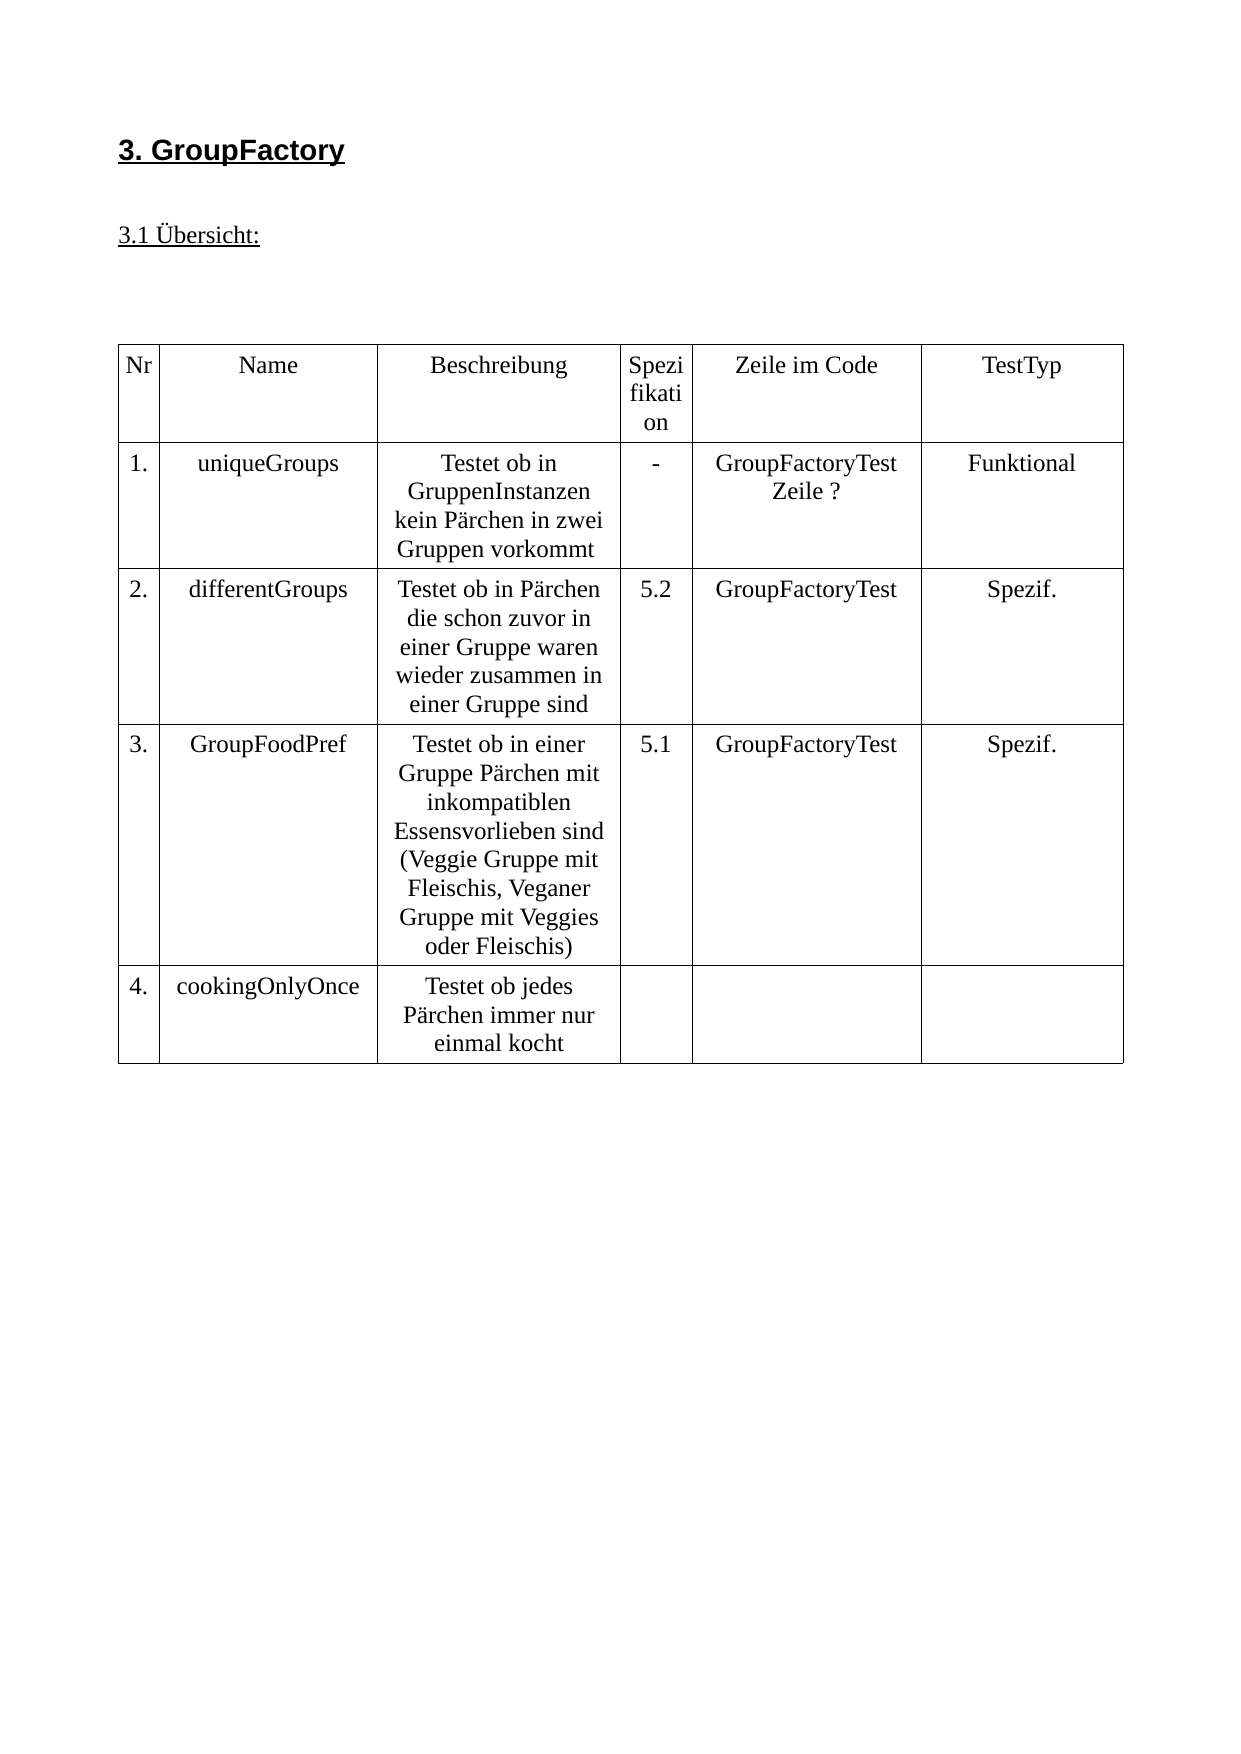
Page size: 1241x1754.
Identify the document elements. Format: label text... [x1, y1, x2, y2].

table_cell [922, 966, 1123, 1063]
table_cell Testet ob in Pärchen die schon zuvor in einer Gruppe waren wieder zusammen in einer Gruppe sind [378, 569, 620, 724]
table_cell Testet ob in GruppenInstanzen kein Pärchen in zwei Gruppen vorkommt [378, 443, 620, 568]
table_cell GroupFactoryTest [693, 569, 921, 724]
table_cell GroupFoodPref [160, 725, 377, 965]
subtitle 3. GroupFactory [118, 133, 1122, 166]
table_cell 2. [119, 569, 159, 724]
table_cell 5.1 [621, 725, 692, 965]
table_cell Spezif. [922, 725, 1123, 965]
table_cell Spezif. [922, 569, 1123, 724]
table_cell GroupFactoryTest Zeile ? [693, 443, 921, 568]
table_header Name [160, 345, 377, 442]
table_cell [621, 966, 692, 1063]
table_cell [693, 966, 921, 1063]
table_cell cookingOnlyOnce [160, 966, 377, 1063]
table_cell GroupFactoryTest [693, 725, 921, 965]
table_cell uniqueGroups [160, 443, 377, 568]
table_cell 1. [119, 443, 159, 568]
table_cell 4. [119, 966, 159, 1063]
table_cell Testet ob jedes Pärchen immer nur einmal kocht [378, 966, 620, 1063]
table_header Zeile im Code [693, 345, 921, 442]
text 3.1 Übersicht: [118, 220, 1122, 249]
table_cell 3. [119, 725, 159, 965]
table_header Nr [119, 345, 159, 442]
table_header Beschreibung [378, 345, 620, 442]
table_cell 5.2 [621, 569, 692, 724]
table_cell - [621, 443, 692, 568]
table_cell differentGroups [160, 569, 377, 724]
table_header Spezifikation [621, 345, 692, 442]
table_header TestTyp [922, 345, 1123, 442]
table_cell Testet ob in einer Gruppe Pärchen mit inkompatiblen Essensvorlieben sind (Veggie Gruppe mit Fleischis, Veganer Gruppe mit Veggies oder Fleischis) [378, 725, 620, 965]
table_cell Funktional [922, 443, 1123, 568]
